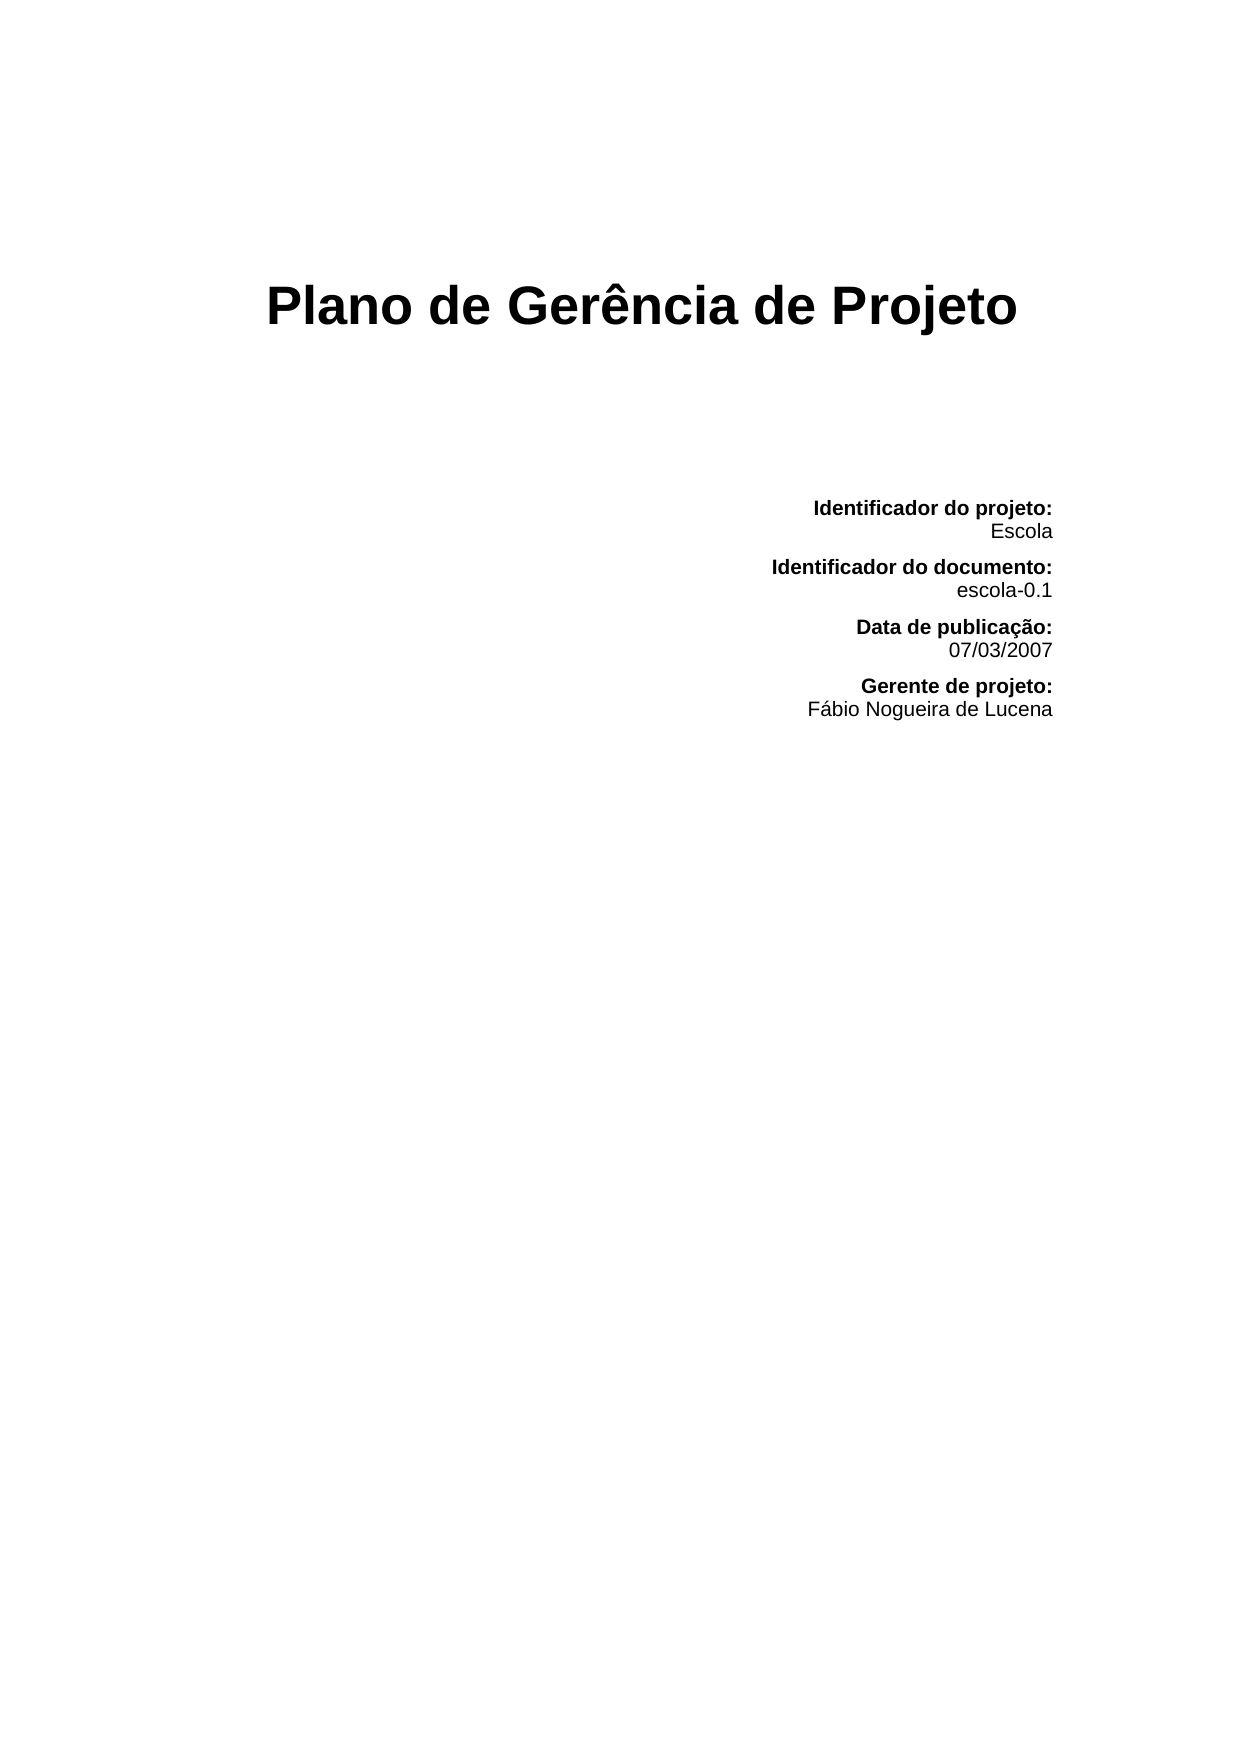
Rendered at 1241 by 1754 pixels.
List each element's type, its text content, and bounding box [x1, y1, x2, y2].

text Plano de Gerência de Projeto [232, 276, 1053, 336]
table_header [188, 75, 620, 203]
text Data de publicação: 07/03/2007 [232, 615, 1053, 662]
text Identificador do projeto: Escola [232, 496, 1053, 543]
text Identificador do documento: escola-0.1 [232, 556, 1053, 602]
table_header [620, 75, 1053, 203]
text Gerente de projeto: Fábio Nogueira de Lucena [232, 675, 1053, 721]
